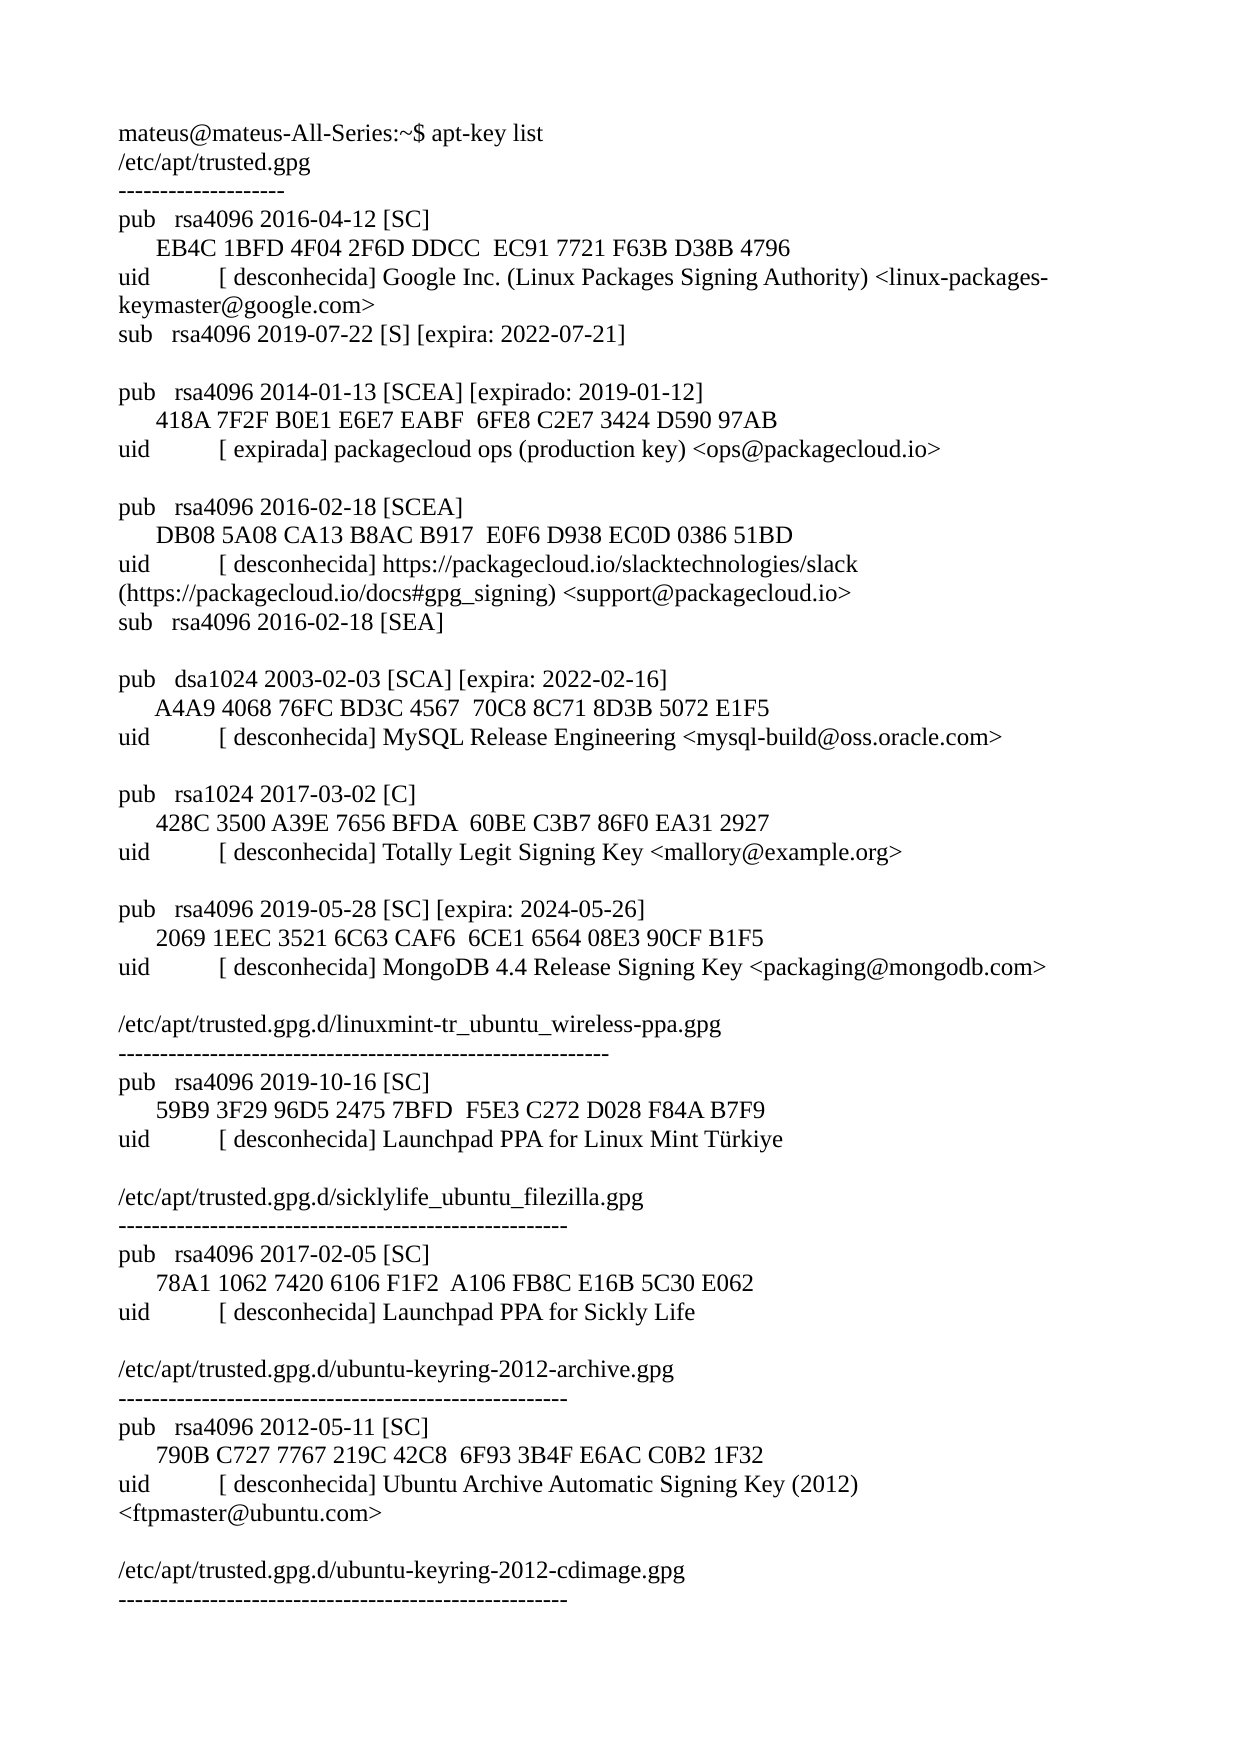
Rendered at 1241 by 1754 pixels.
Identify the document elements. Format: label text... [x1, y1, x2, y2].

text /etc/apt/trusted.gpg.d/ubuntu-keyring-2012-cdimage.gpg [118, 1556, 1122, 1584]
text uid [ desconhecida] Launchpad PPA for Sickly Life [118, 1297, 1122, 1326]
text 790B C727 7767 219C 42C8 6F93 3B4F E6AC C0B2 1F32 [118, 1441, 1122, 1469]
text 428C 3500 A39E 7656 BFDA 60BE C3B7 86F0 EA31 2927 [118, 808, 1122, 837]
text mateus@mateus-All-Series:~$ apt-key list [118, 118, 1122, 147]
text 418A 7F2F B0E1 E6E7 EABF 6FE8 C2E7 3424 D590 97AB [118, 406, 1122, 434]
text pub dsa1024 2003-02-03 [SCA] [expira: 2022-02-16] [118, 664, 1122, 693]
text uid [ desconhecida] https://packagecloud.io/slacktechnologies/slack (https://packagecloud.io/docs#gpg_signing) <support@packagecloud.io> [118, 549, 1122, 607]
text /etc/apt/trusted.gpg.d/linuxmint-tr_ubuntu_wireless-ppa.gpg [118, 1009, 1122, 1038]
text pub rsa4096 2019-10-16 [SC] [118, 1067, 1122, 1096]
text /etc/apt/trusted.gpg.d/ubuntu-keyring-2012-archive.gpg [118, 1354, 1122, 1383]
text EB4C 1BFD 4F04 2F6D DDCC EC91 7721 F63B D38B 4796 [118, 233, 1122, 262]
text /etc/apt/trusted.gpg [118, 147, 1122, 176]
text pub rsa1024 2017-03-02 [C] [118, 779, 1122, 808]
text pub rsa4096 2012-05-11 [SC] [118, 1412, 1122, 1441]
text uid [ desconhecida] Totally Legit Signing Key <mallory@example.org> [118, 837, 1122, 866]
text uid [ expirada] packagecloud ops (production key) <ops@packagecloud.io> [118, 434, 1122, 463]
text pub rsa4096 2019-05-28 [SC] [expira: 2024-05-26] [118, 894, 1122, 923]
text sub rsa4096 2016-02-18 [SEA] [118, 607, 1122, 636]
text ------------------------------------------------------ [118, 1383, 1122, 1412]
text uid [ desconhecida] Ubuntu Archive Automatic Signing Key (2012) <ftpmaster@ubuntu.com> [118, 1469, 1122, 1527]
text pub rsa4096 2016-02-18 [SCEA] [118, 492, 1122, 521]
text uid [ desconhecida] Google Inc. (Linux Packages Signing Authority) <linux-packages-keymaster@google.com> [118, 262, 1122, 319]
text /etc/apt/trusted.gpg.d/sicklylife_ubuntu_filezilla.gpg [118, 1182, 1122, 1211]
text pub rsa4096 2017-02-05 [SC] [118, 1239, 1122, 1268]
text 2069 1EEC 3521 6C63 CAF6 6CE1 6564 08E3 90CF B1F5 [118, 923, 1122, 952]
text A4A9 4068 76FC BD3C 4567 70C8 8C71 8D3B 5072 E1F5 [118, 693, 1122, 722]
text sub rsa4096 2019-07-22 [S] [expira: 2022-07-21] [118, 319, 1122, 348]
text pub rsa4096 2016-04-12 [SC] [118, 204, 1122, 233]
text -------------------- [118, 176, 1122, 204]
text uid [ desconhecida] MongoDB 4.4 Release Signing Key <packaging@mongodb.com> [118, 952, 1122, 981]
text uid [ desconhecida] MySQL Release Engineering <mysql-build@oss.oracle.com> [118, 722, 1122, 751]
text DB08 5A08 CA13 B8AC B917 E0F6 D938 EC0D 0386 51BD [118, 521, 1122, 549]
text ------------------------------------------------------ [118, 1584, 1122, 1613]
text pub rsa4096 2014-01-13 [SCEA] [expirado: 2019-01-12] [118, 377, 1122, 406]
text 59B9 3F29 96D5 2475 7BFD F5E3 C272 D028 F84A B7F9 [118, 1096, 1122, 1124]
text ------------------------------------------------------ [118, 1211, 1122, 1239]
text uid [ desconhecida] Launchpad PPA for Linux Mint Türkiye [118, 1124, 1122, 1153]
text ----------------------------------------------------------- [118, 1038, 1122, 1067]
text 78A1 1062 7420 6106 F1F2 A106 FB8C E16B 5C30 E062 [118, 1268, 1122, 1297]
